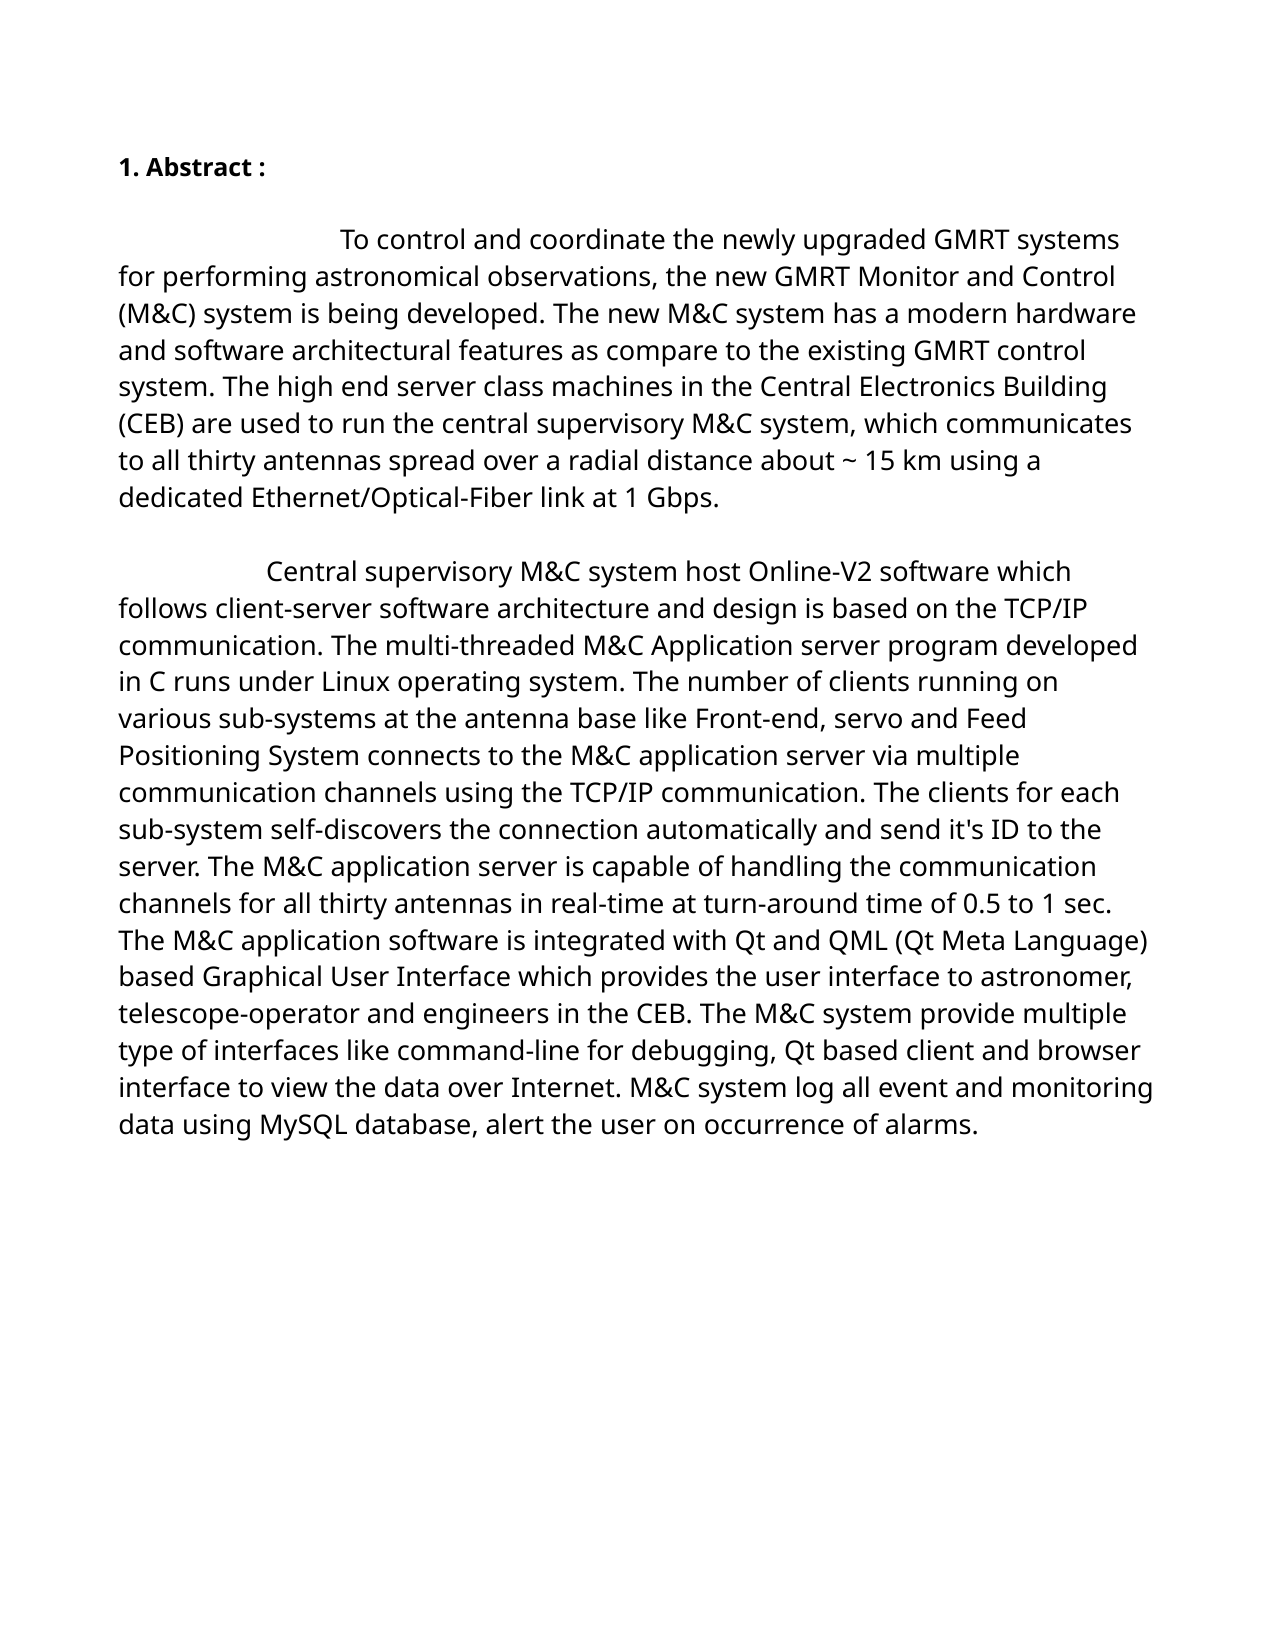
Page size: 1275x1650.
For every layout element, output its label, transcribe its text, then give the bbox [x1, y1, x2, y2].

text 1. Abstract : [118, 149, 1157, 183]
text To control and coordinate the newly upgraded GMRT systems for performing astronomical observations, the new GMRT Monitor and Control (M&C) system is being developed. The new M&C system has a modern hardware and software architectural features as compare to the existing GMRT control system. The high end server class machines in the Central Electronics Building (CEB) are used to run the central supervisory M&C system, which communicates to all thirty antennas spread over a radial distance about ~ 15 km using a dedicated Ethernet/Optical-Fiber link at 1 Gbps. [118, 220, 1157, 515]
text Central supervisory M&C system host Online-V2 software which follows client-server software architecture and design is based on the TCP/IP communication. The multi-threaded M&C Application server program developed in C runs under Linux operating system. The number of clients running on various sub-systems at the antenna base like Front-end, servo and Feed Positioning System connects to the M&C application server via multiple communication channels using the TCP/IP communication. The clients for each sub-system self-discovers the connection automatically and send it's ID to the server. The M&C application server is capable of handling the communication channels for all thirty antennas in real-time at turn-around time of 0.5 to 1 sec. The M&C application software is integrated with Qt and QML (Qt Meta Language) based Graphical User Interface which provides the user interface to astronomer, telescope-operator and engineers in the CEB. The M&C system provide multiple type of interfaces like command-line for debugging, Qt based client and browser interface to view the data over Internet. M&C system log all event and monitoring data using MySQL database, alert the user on occurrence of alarms. [118, 552, 1157, 1142]
